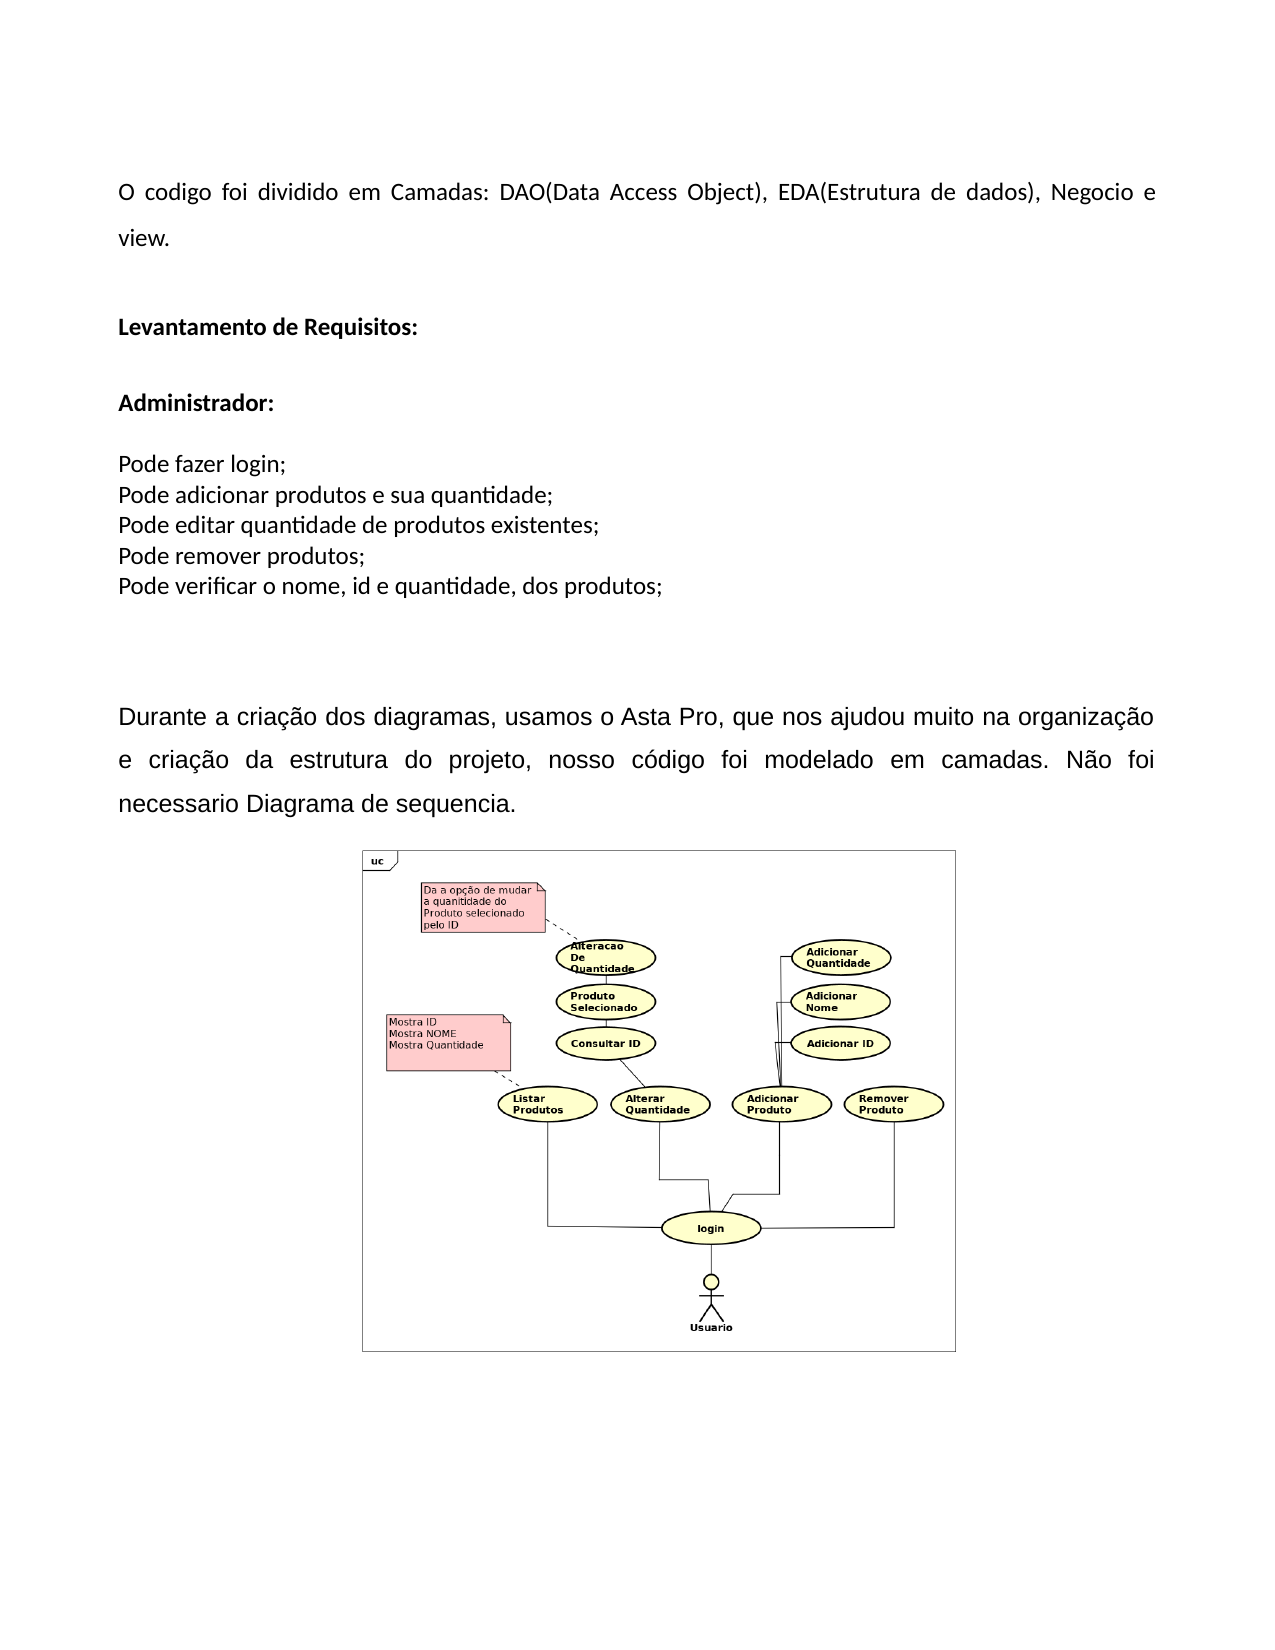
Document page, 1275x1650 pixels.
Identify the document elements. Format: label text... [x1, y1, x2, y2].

picture [354, 842, 964, 1360]
text O codigo foi dividido em Camadas: DAO(Data Access Object), EDA(Estrutura de dados), Negocio e view. [118, 176, 1157, 253]
text Levantamento de Requisitos: [118, 311, 1157, 341]
text Pode remover produtos; [118, 540, 1157, 570]
text Pode adicionar produtos e sua quantidade; [118, 479, 1157, 509]
text Administrador: [118, 387, 1157, 418]
text Pode verificar o nome, id e quantidade, dos produtos; [118, 570, 1157, 601]
text Pode editar quantidade de produtos existentes; [118, 509, 1157, 540]
text Durante a criação dos diagramas, usamos o Asta Pro, que nos ajudou muito na organização e criação da estrutura do projeto, nosso código foi modelado em camadas. Não foi necessario Diagrama de sequencia. [118, 702, 1157, 817]
text Pode fazer login; [118, 448, 1157, 479]
